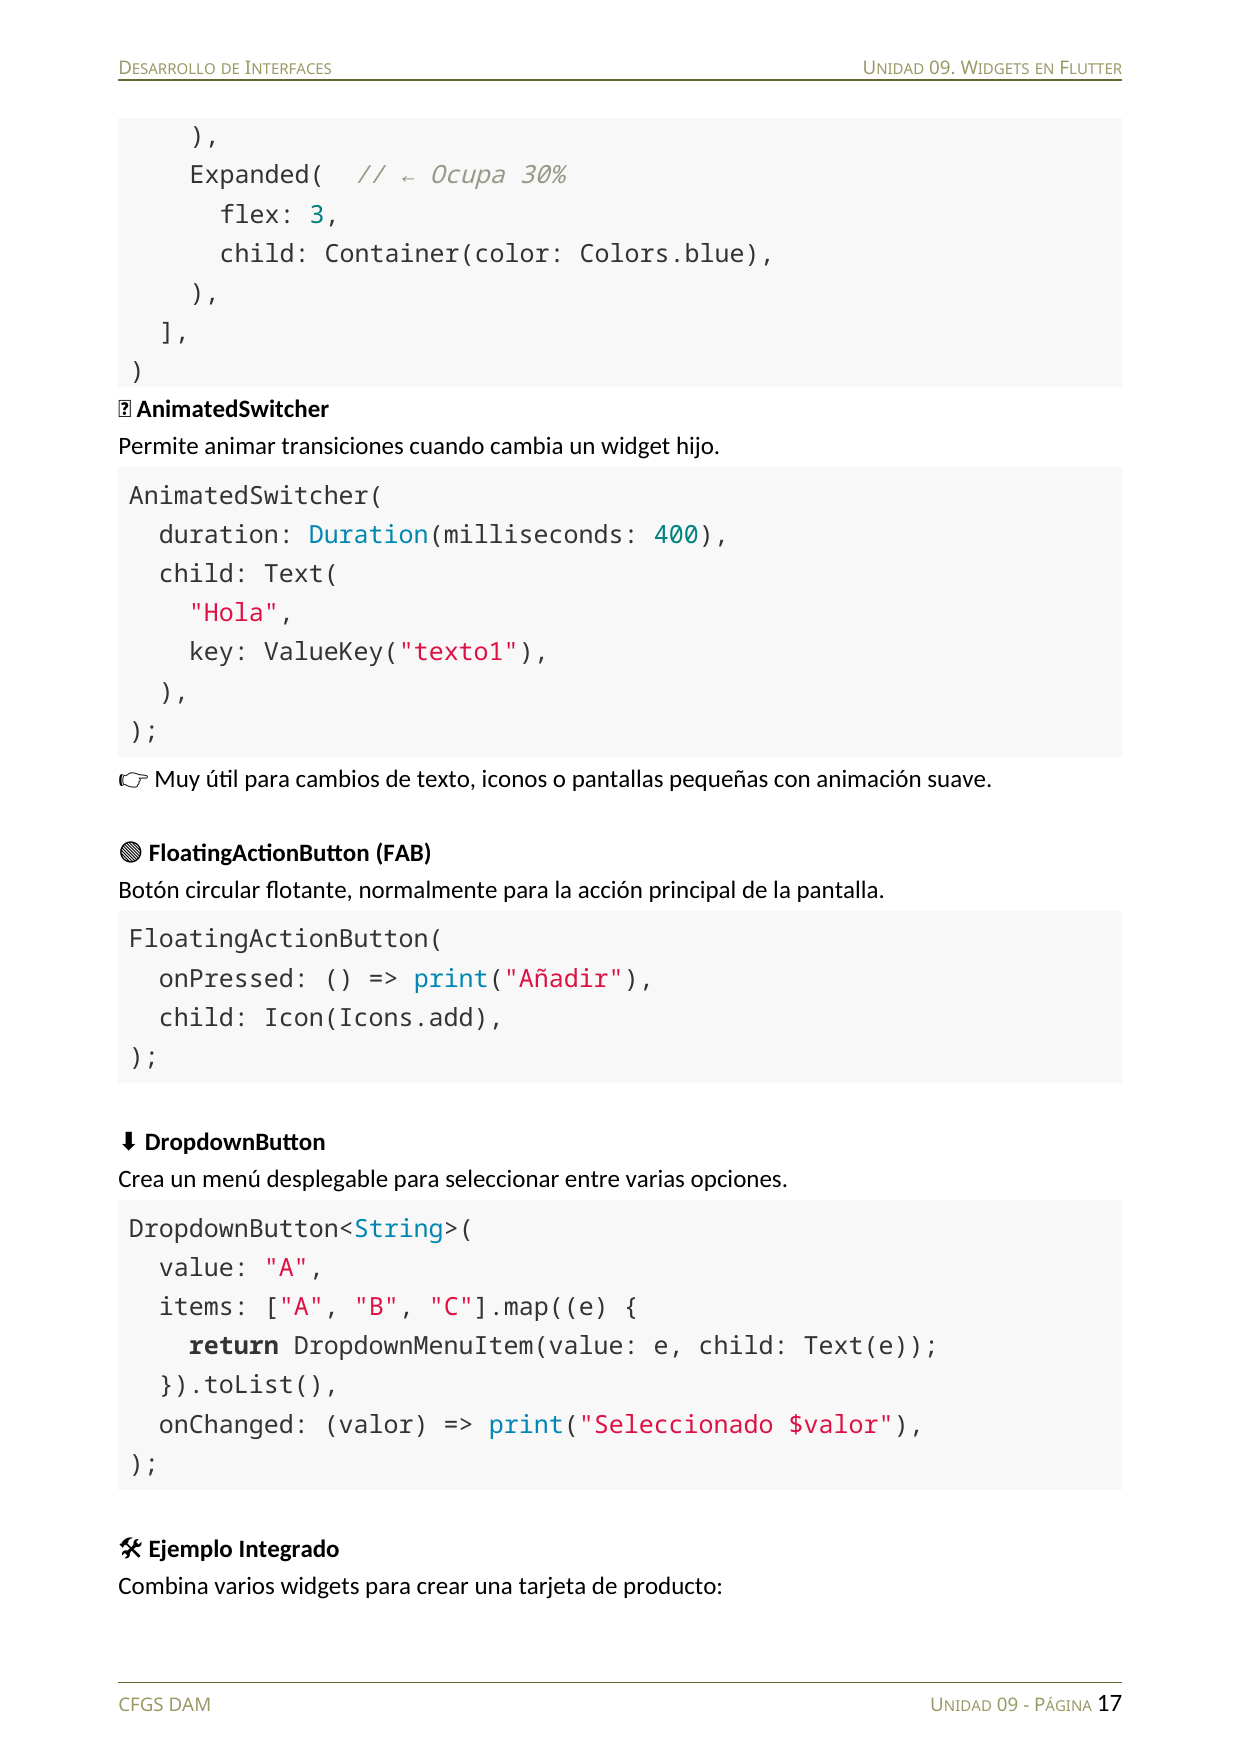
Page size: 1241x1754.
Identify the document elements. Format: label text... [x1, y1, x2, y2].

text 🟢 FloatingActionButton (FAB) [118, 837, 1122, 867]
text 🔄 AnimatedSwitcher [118, 393, 1122, 423]
table_header DropdownButton<String>( value: "A", items: ["A", "B", "C"].map((e) { return DropdownMenuItem(value: e, child: Text(e)); }).toList(), onChanged: (valor) => print("Seleccionado $valor"), ); [118, 1200, 1122, 1490]
text ⬇️ DropdownButton [118, 1126, 1122, 1157]
text Botón circular flotante, normalmente para la acción principal de la pantalla. [118, 874, 1122, 904]
text Permite animar transiciones cuando cambia un widget hijo. [118, 430, 1122, 461]
table_header FloatingActionButton( onPressed: () => print("Añadir"), child: Icon(Icons.add), ); [118, 911, 1122, 1083]
text Combina varios widgets para crear una tarjeta de producto: [118, 1570, 1122, 1600]
text 👉 Muy útil para cambios de texto, iconos o pantallas pequeñas con animación suave. [118, 763, 1122, 793]
text Crea un menú desplegable para seleccionar entre varias opciones. [118, 1163, 1122, 1193]
table_header AnimatedSwitcher( duration: Duration(milliseconds: 400), child: Text( "Hola", key: ValueKey("texto1"), ), ); [118, 467, 1122, 757]
text 🛠️ Ejemplo Integrado [118, 1533, 1122, 1563]
table_header ), Expanded( // ← Ocupa 30% flex: 3, child: Container(color: Colors.blue), ), ], ) [118, 118, 1122, 387]
